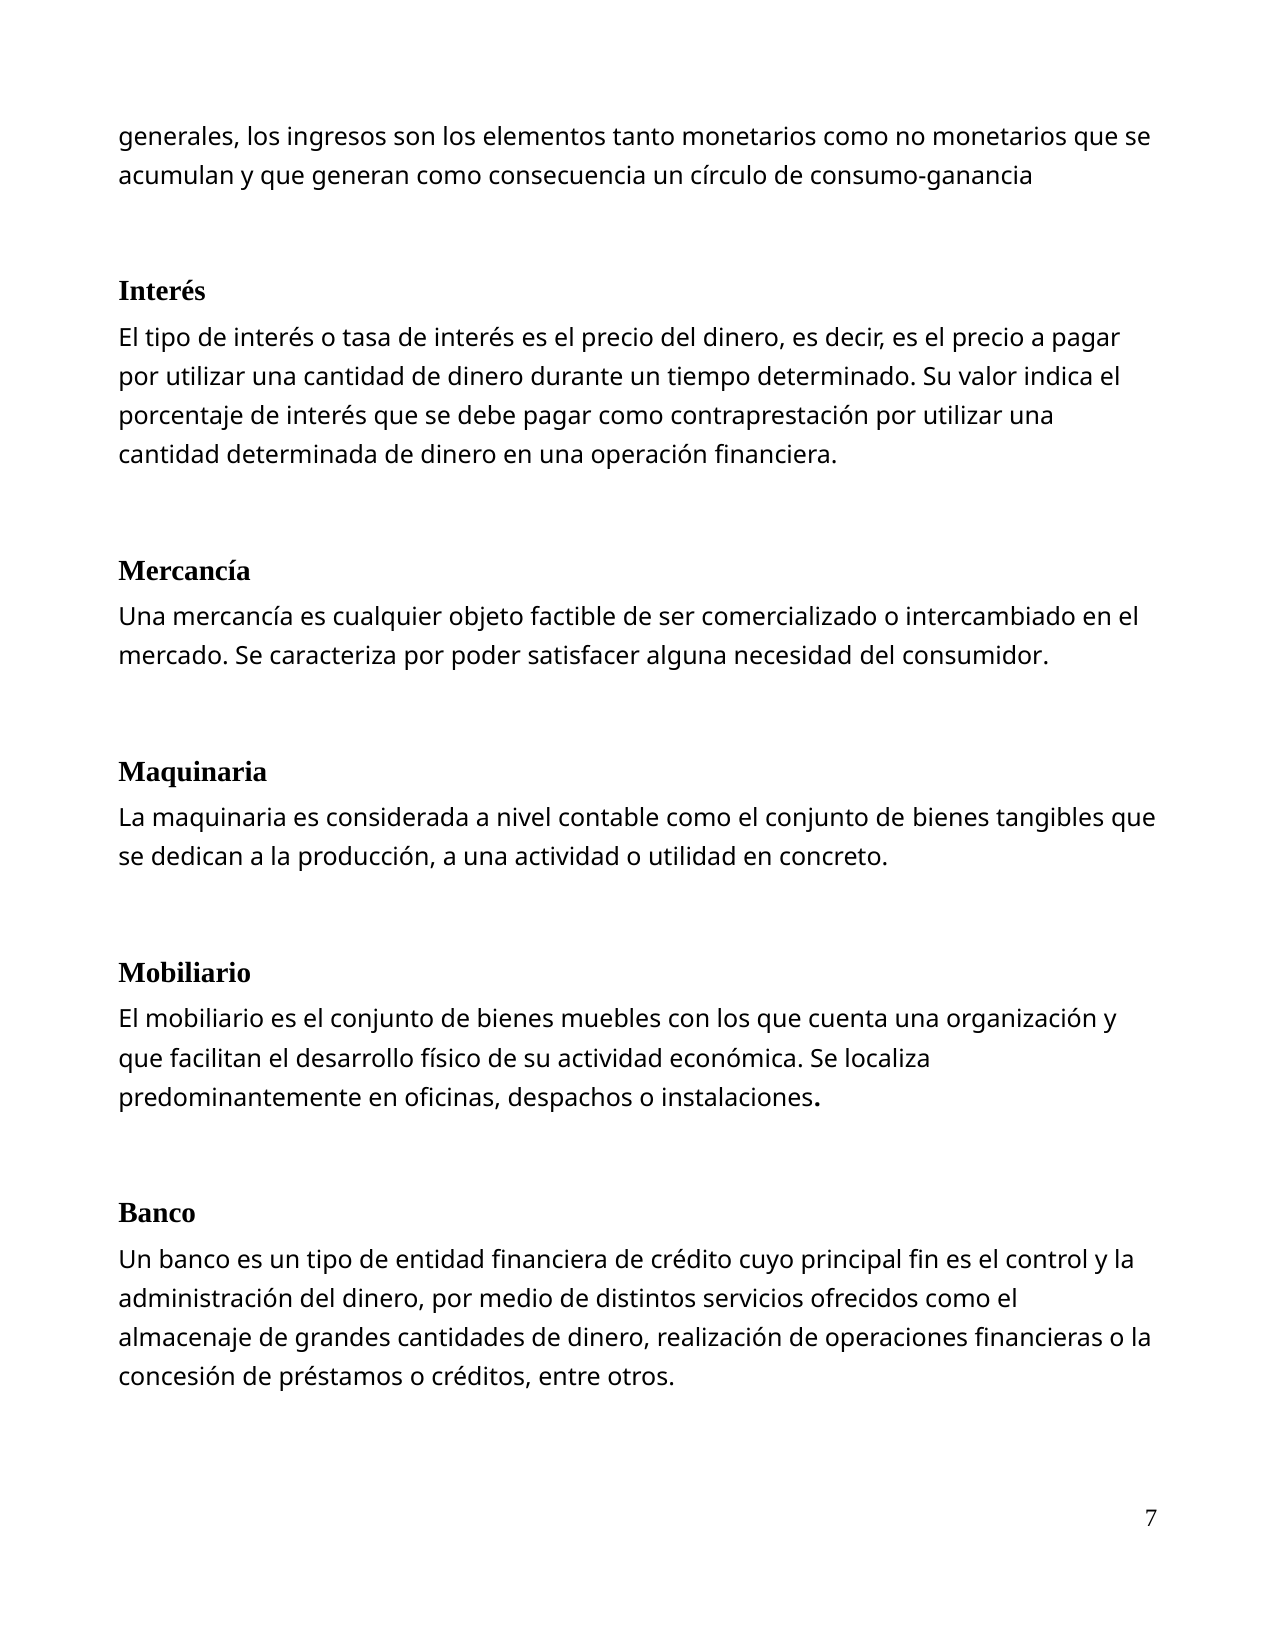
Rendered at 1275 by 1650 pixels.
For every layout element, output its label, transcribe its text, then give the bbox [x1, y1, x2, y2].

text generales, los ingresos son los elementos tanto monetarios como no monetarios que se acumulan y que generan como consecuencia un círculo de consumo-ganancia [118, 118, 1157, 191]
subtitle Banco [118, 1195, 1157, 1229]
text El mobiliario es el conjunto de bienes muebles con los que cuenta una organización y que facilitan el desarrollo físico de su actividad económica. Se localiza predominantemente en oficinas, despachos o instalaciones. [118, 1001, 1157, 1113]
subtitle Interés [118, 273, 1157, 307]
text La maquinaria es considerada a nivel contable como el conjunto de bienes tangibles que se dedican a la producción, a una actividad o utilidad en concreto. [118, 800, 1157, 873]
text El tipo de interés o tasa de interés es el precio del dinero, es decir, es el precio a pagar por utilizar una cantidad de dinero durante un tiempo determinado. Su valor indica el porcentaje de interés que se debe pagar como contraprestación por utilizar una cantidad determinada de dinero en una operación financiera. [118, 319, 1157, 471]
text Una mercancía es cualquier objeto factible de ser comercializado o intercambiado en el mercado. Se caracteriza por poder satisfacer alguna necesidad del consumidor. [118, 599, 1157, 672]
subtitle Mobiliario [118, 955, 1157, 988]
subtitle Maquinaria [118, 754, 1157, 787]
text Un banco es un tipo de entidad financiera de crédito cuyo principal fin es el control y la administración del dinero, por medio de distintos servicios ofrecidos como el almacenaje de grandes cantidades de dinero, realización de operaciones financieras o la concesión de préstamos o créditos, entre otros. [118, 1241, 1157, 1393]
subtitle Mercancía [118, 553, 1157, 586]
